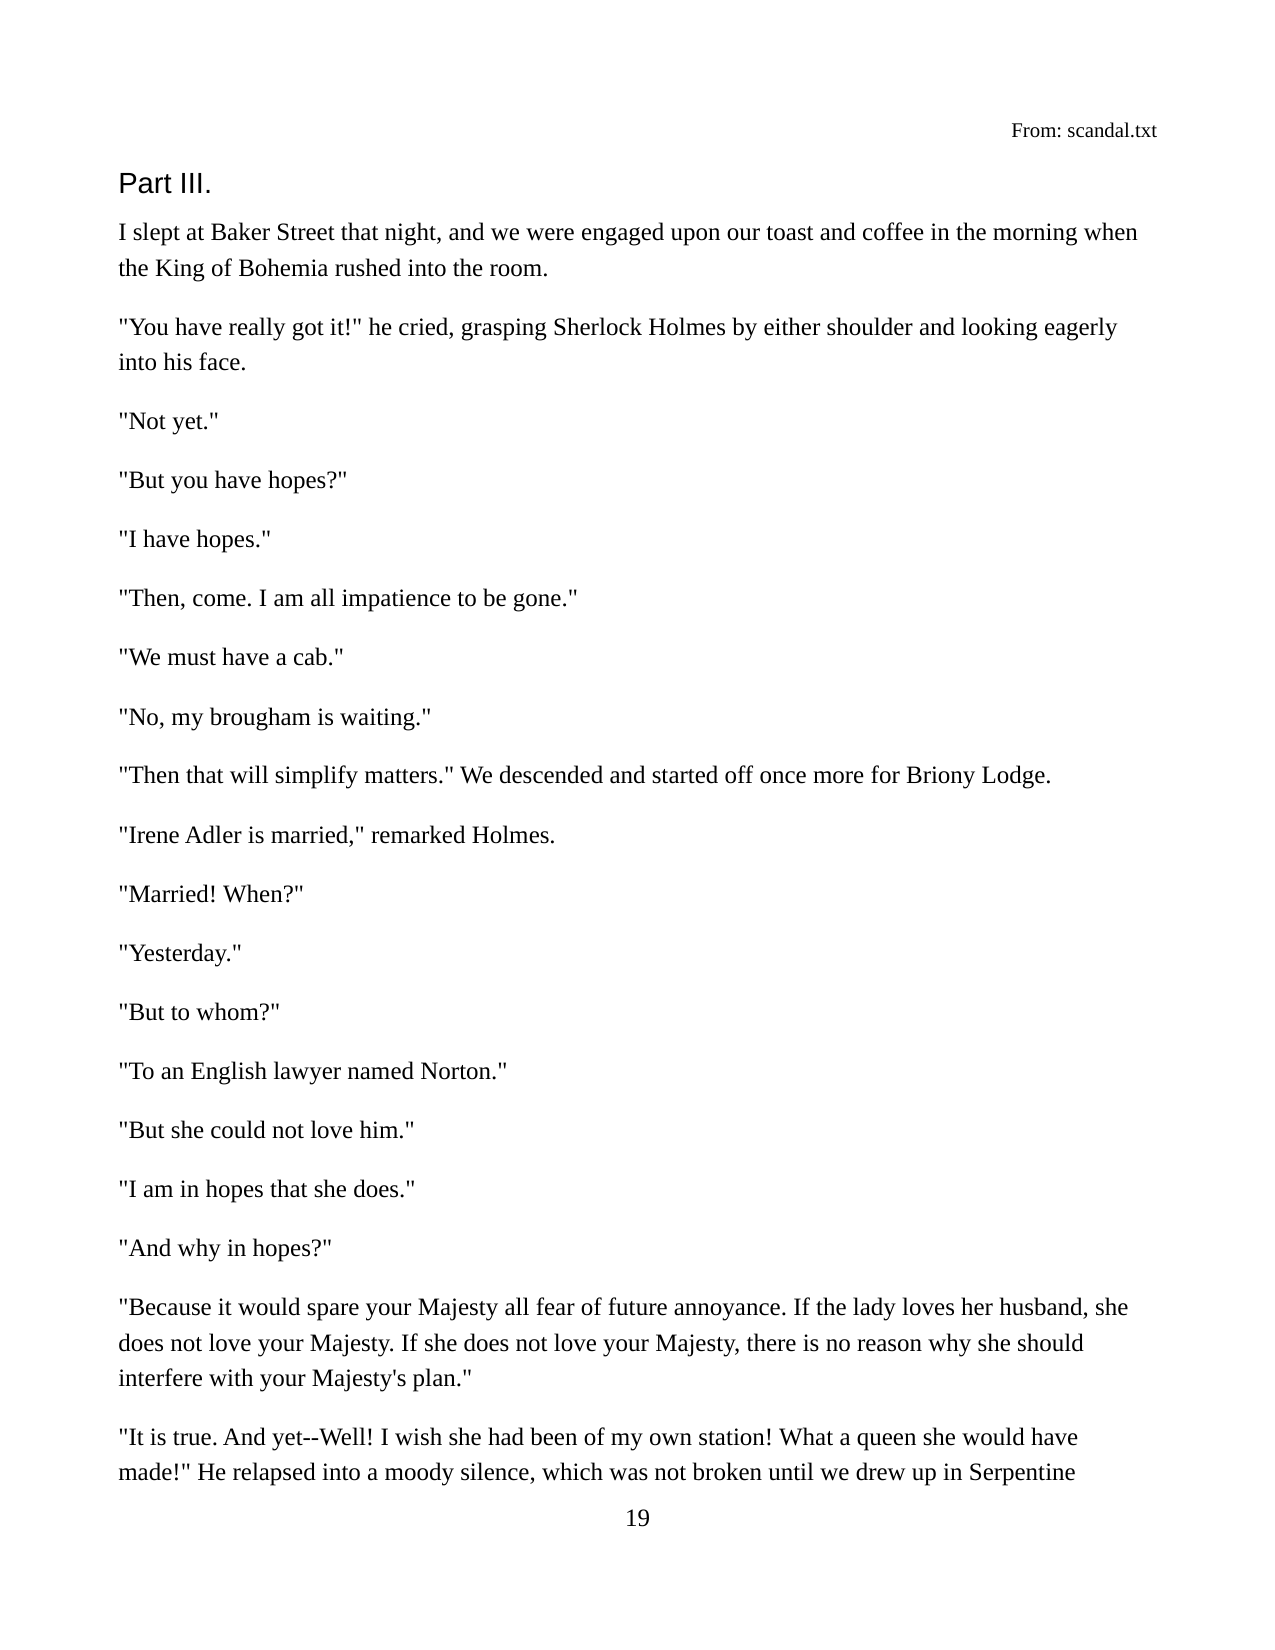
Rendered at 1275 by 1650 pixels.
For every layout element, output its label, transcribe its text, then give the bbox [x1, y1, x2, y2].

text "To an English lawyer named Norton." [118, 1051, 1157, 1086]
text "Married! When?" [118, 874, 1157, 909]
text "You have really got it!" he cried, grasping Sherlock Holmes by either shoulder and looking eagerly into his face. [118, 307, 1157, 378]
text "We must have a cab." [118, 637, 1157, 673]
text "No, my brougham is waiting." [118, 697, 1157, 732]
text "But she could not love him." [118, 1110, 1157, 1145]
text "Then that will simplify matters." We descended and started off once more for Briony Lodge. [118, 756, 1157, 791]
text "And why in hopes?" [118, 1228, 1157, 1263]
text "But you have hopes?" [118, 460, 1157, 496]
text "But to whom?" [118, 992, 1157, 1027]
subtitle Part III. [118, 166, 1157, 200]
text "Because it would spare your Majesty all fear of future annoyance. If the lady loves her husband, she does not love your Majesty. If she does not love your Majesty, there is no reason why she should interfere with your Majesty's plan." [118, 1287, 1157, 1393]
text "Yesterday." [118, 933, 1157, 968]
text "It is true. And yet--Well! I wish she had been of my own station! What a queen she would have made!" He relapsed into a moody silence, which was not broken until we drew up in Serpentine [118, 1417, 1157, 1488]
text "I have hopes." [118, 519, 1157, 555]
text "I am in hopes that she does." [118, 1169, 1157, 1204]
text "Irene Adler is married," remarked Holmes. [118, 815, 1157, 850]
text I slept at Baker Street that night, and we were engaged upon our toast and coffee in the morning when the King of Bohemia rushed into the room. [118, 212, 1157, 283]
text "Not yet." [118, 401, 1157, 437]
text "Then, come. I am all impatience to be gone." [118, 578, 1157, 614]
